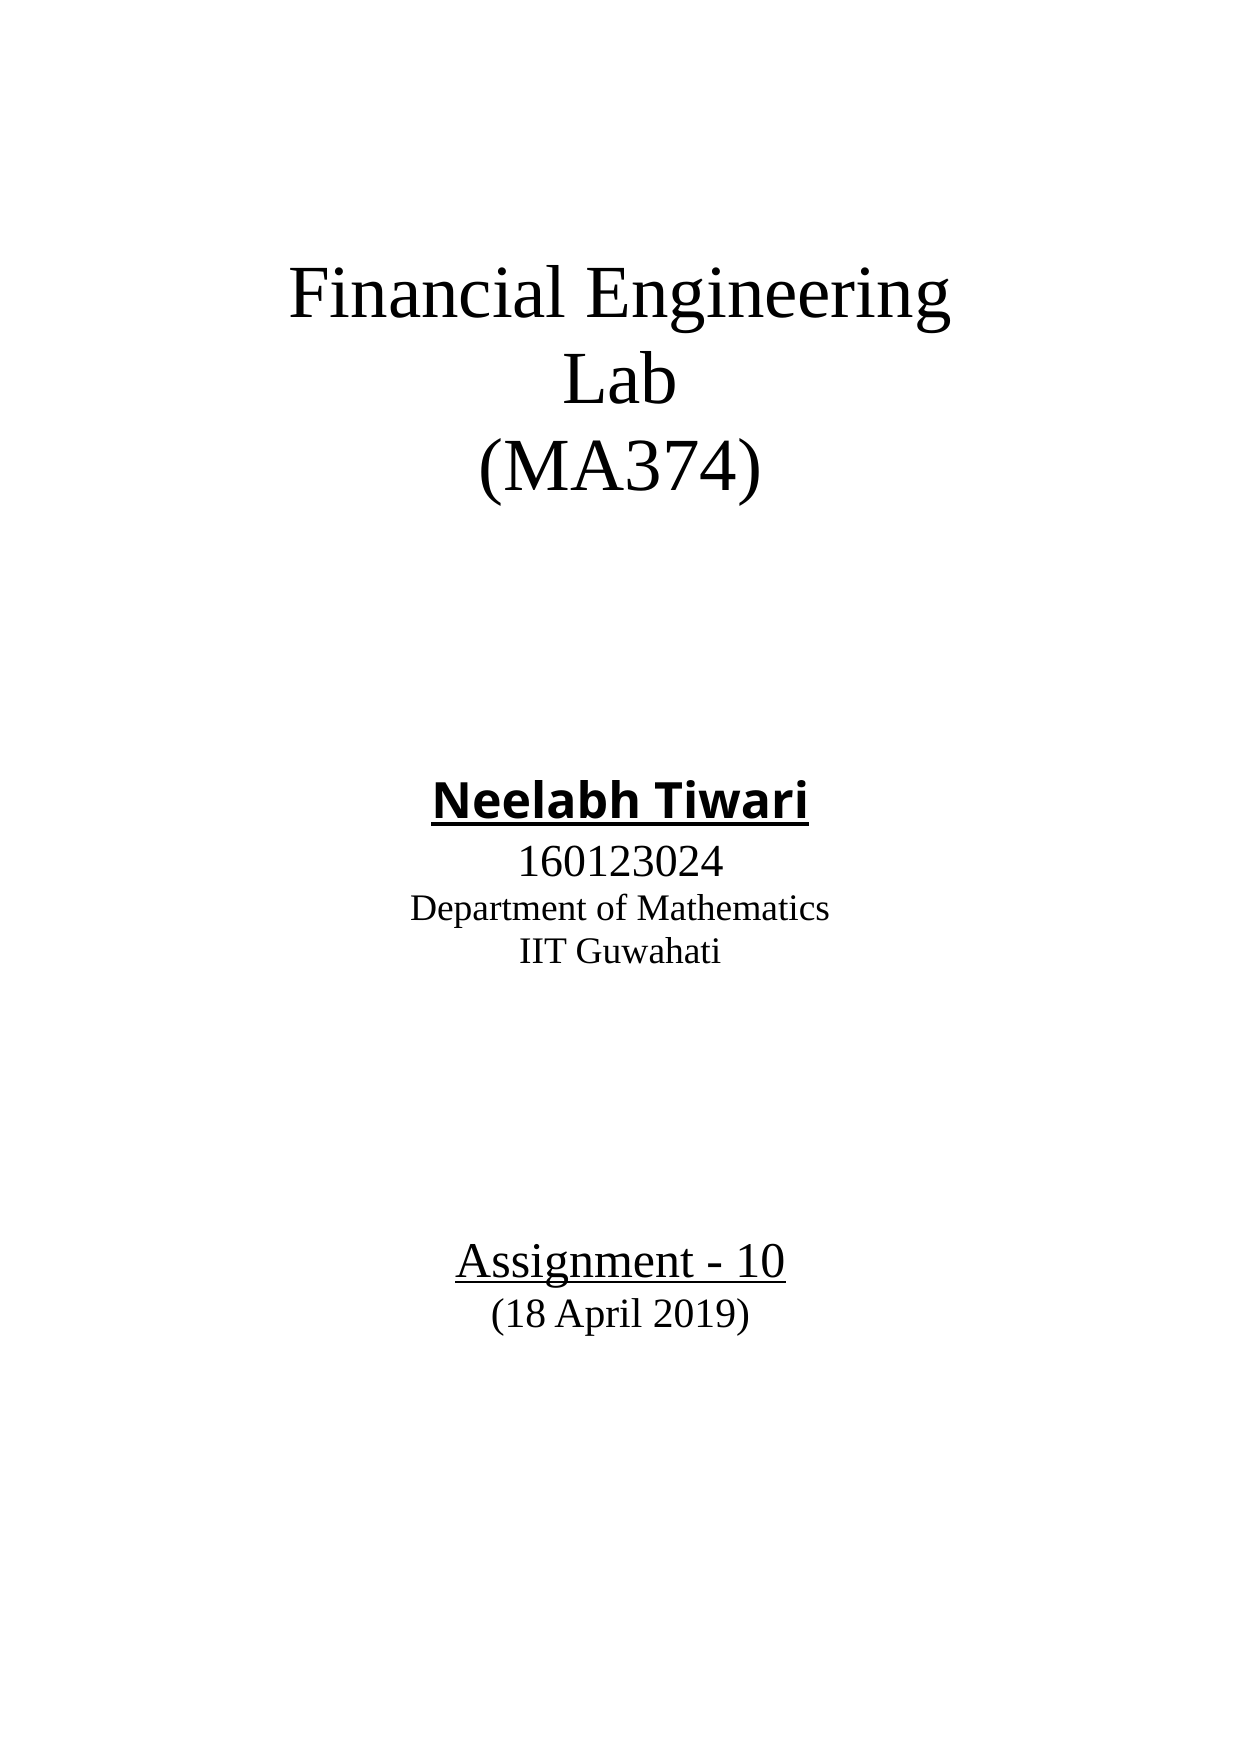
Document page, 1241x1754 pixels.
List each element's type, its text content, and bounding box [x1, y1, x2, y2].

text IIT Guwahati [118, 929, 1122, 972]
text Financial Engineering [118, 247, 1122, 334]
text (18 April 2019) [118, 1288, 1122, 1336]
text Neelabh Tiwari [118, 765, 1122, 833]
text Lab [118, 334, 1122, 420]
text Assignment - 10 [118, 1231, 1122, 1288]
text 160123024 [118, 833, 1122, 886]
text (MA374) [118, 420, 1122, 506]
text Department of Mathematics [118, 886, 1122, 929]
